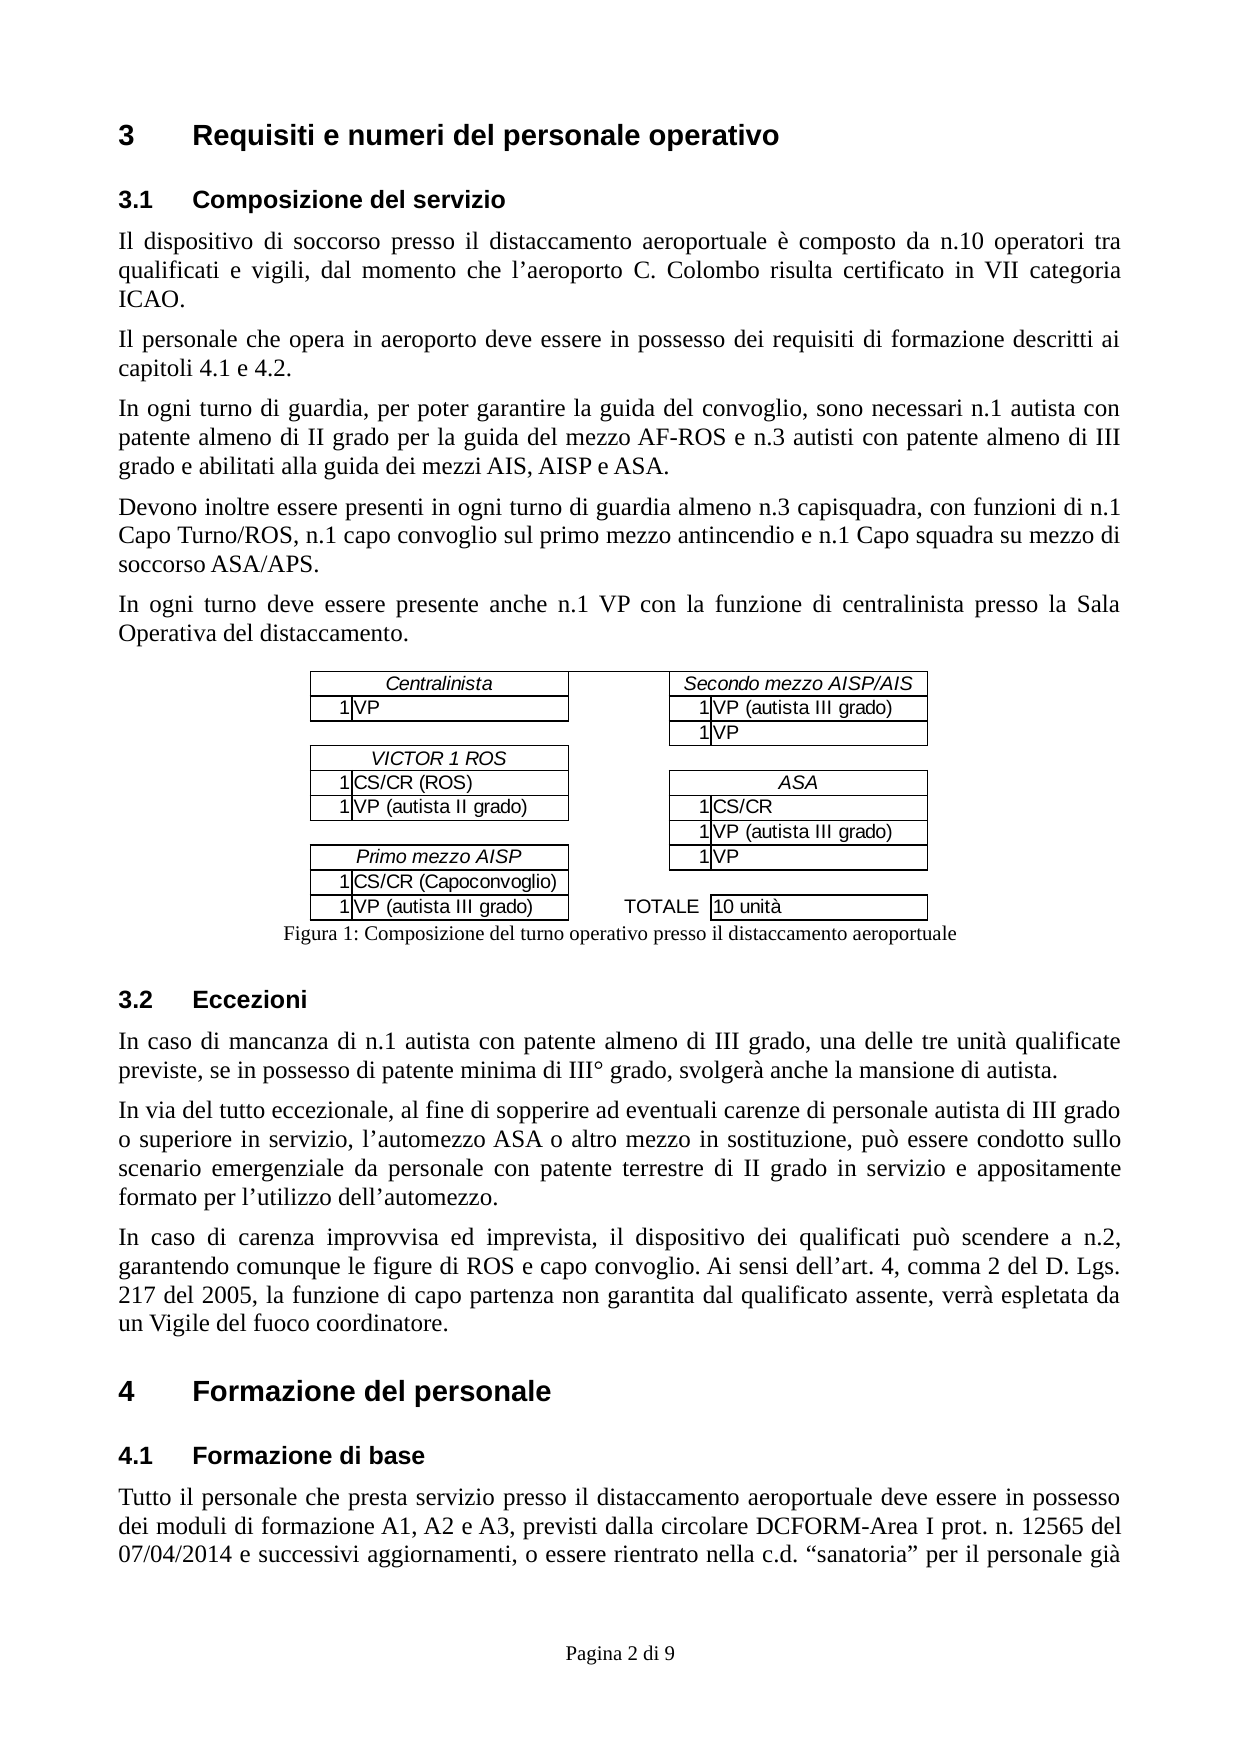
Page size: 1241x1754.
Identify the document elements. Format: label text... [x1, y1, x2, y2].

text In caso di carenza improvvisa ed imprevista, il dispositivo dei qualificati può scendere a n.2, garantendo comunque le figure di ROS e capo convoglio. Ai sensi dell’art. 4, comma 2 del D. Lgs. 217 del 2005, la funzione di capo partenza non garantita dal qualificato assente, verrà espletata da un Vigile del fuoco coordinatore. [118, 1222, 1122, 1337]
text Il dispositivo di soccorso presso il distaccamento aeroportuale è composto da n.10 operatori tra qualificati e vigili, dal momento che l’aeroporto C. Colombo risulta certificato in VII categoria ICAO. [118, 226, 1122, 312]
text In via del tutto eccezionale, al fine di sopperire ad eventuali carenze di personale autista di III grado o superiore in servizio, l’automezzo ASA o altro mezzo in sostituzione, può essere condotto sullo scenario emergenziale da personale con patente terrestre di II grado in servizio e appositamente formato per l’utilizzo dell’automezzo. [118, 1095, 1122, 1210]
subtitle Eccezioni [118, 985, 1122, 1014]
text Figura 1: Composizione del turno operativo presso il distaccamento aeroportuale [263, 671, 977, 945]
text Il personale che opera in aeroporto deve essere in possesso dei requisiti di formazione descritti ai capitoli 4.1 e 4.2. [118, 324, 1122, 382]
subtitle Composizione del servizio [118, 185, 1122, 214]
subtitle Requisiti e numeri del personale operativo [118, 118, 1122, 152]
text In caso di mancanza di n.1 autista con patente almeno di III grado, una delle tre unità qualificate previste, se in possesso di patente minima di III° grado, svolgerà anche la mansione di autista. [118, 1026, 1122, 1084]
text Devono inoltre essere presenti in ogni turno di guardia almeno n.3 capisquadra, con funzioni di n.1 Capo Turno/ROS, n.1 capo convoglio sul primo mezzo antincendio e n.1 Capo squadra su mezzo di soccorso ASA/APS. [118, 492, 1122, 578]
text Tutto il personale che presta servizio presso il distaccamento aeroportuale deve essere in possesso dei moduli di formazione A1, A2 e A3, previsti dalla circolare DCFORM-Area I prot. n. 12565 del 07/04/2014 e successivi aggiornamenti, o essere rientrato nella c.d. “sanatoria” per il personale già [118, 1482, 1122, 1568]
subtitle Formazione del personale [118, 1374, 1122, 1407]
text In ogni turno di guardia, per poter garantire la guida del convoglio, sono necessari n.1 autista con patente almeno di II grado per la guida del mezzo AF-ROS e n.3 autisti con patente almeno di III grado e abilitati alla guida dei mezzi AIS, AISP e ASA. [118, 393, 1122, 480]
subtitle Formazione di base [118, 1441, 1122, 1469]
text In ogni turno deve essere presente anche n.1 VP con la funzione di centralinista presso la Sala Operativa del distaccamento. [118, 589, 1122, 647]
